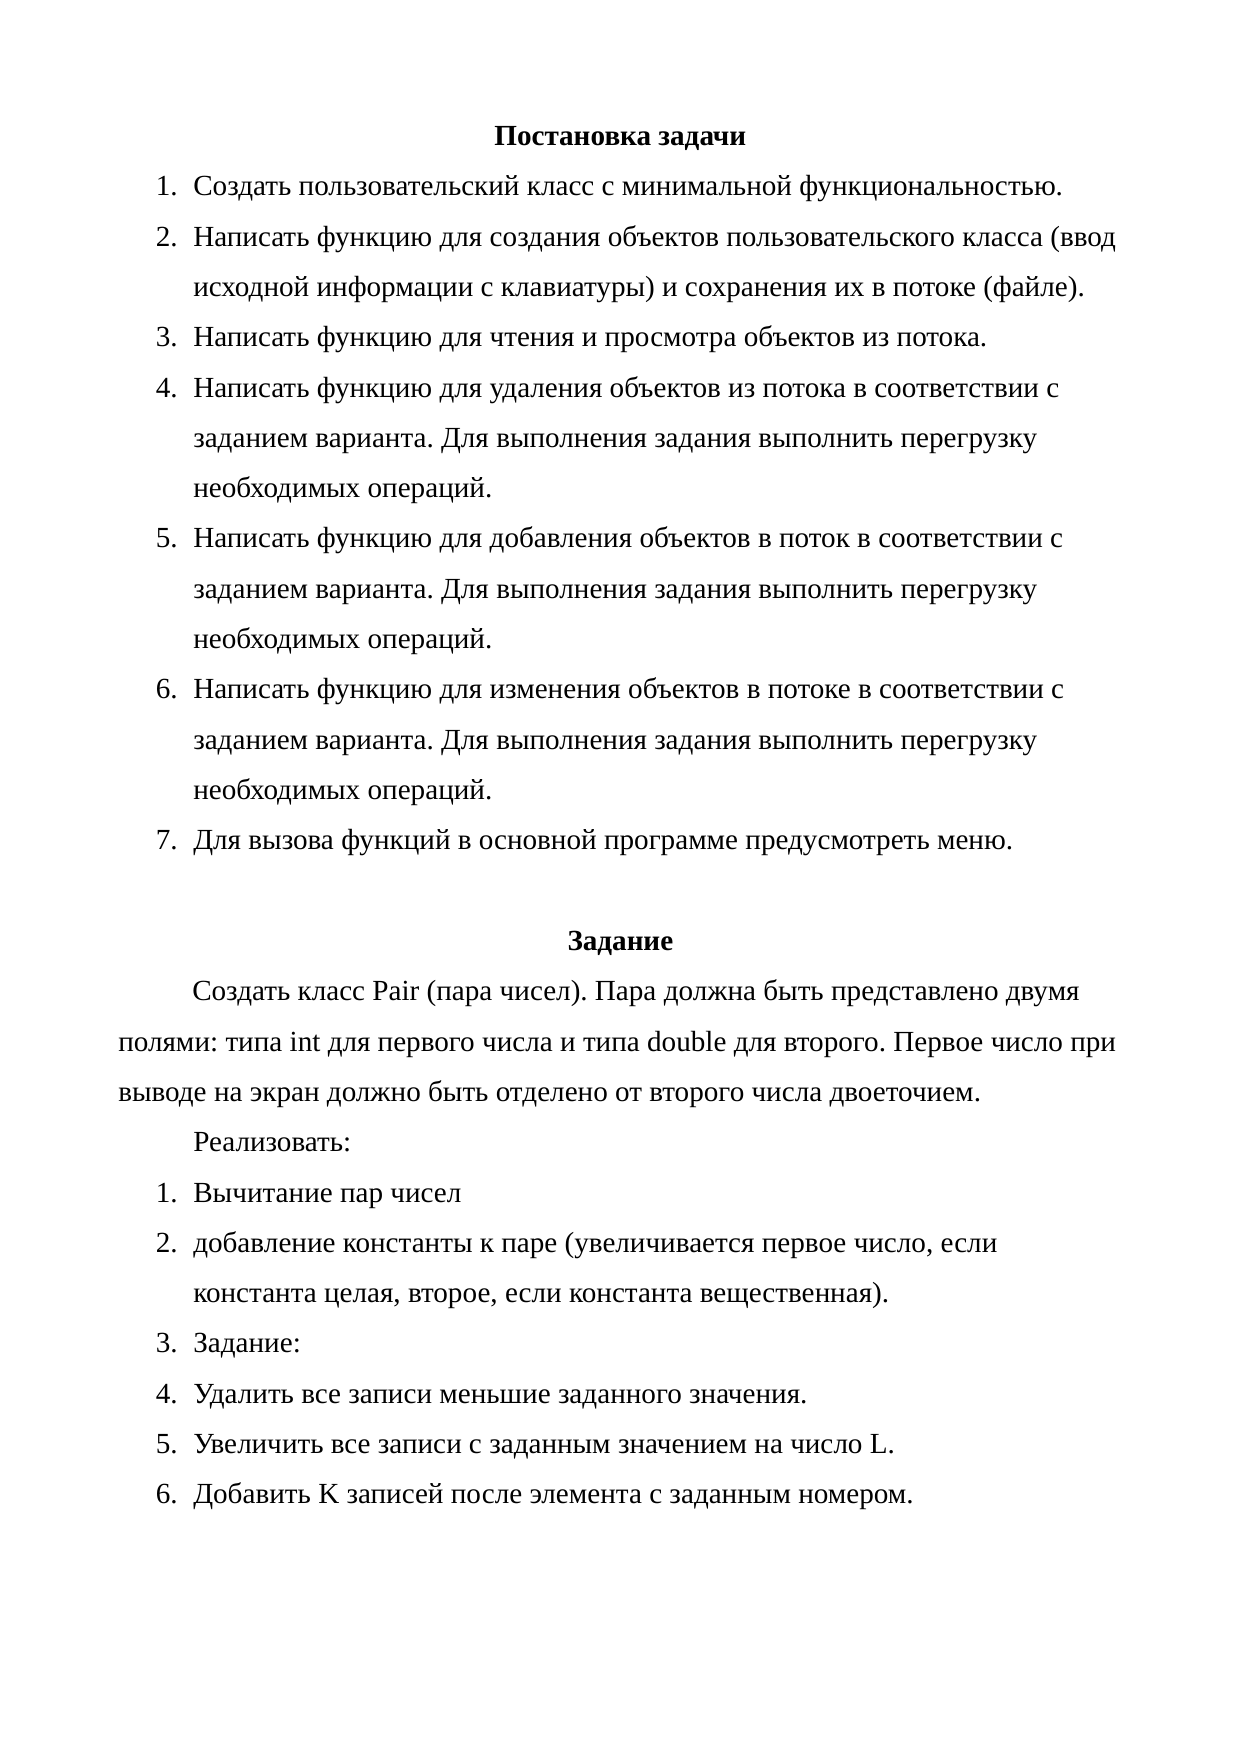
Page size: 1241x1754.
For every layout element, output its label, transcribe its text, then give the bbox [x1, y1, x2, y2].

list Для вызова функций в основной программе предусмотреть меню. [156, 822, 1122, 856]
list Написать функцию для создания объектов пользовательского класса (ввод исходной информации с клавиатуры) и сохранения их в потоке (файле). [156, 219, 1122, 303]
text Создать класс Pair (пара чисел). Пара должна быть представлено двумя полями: типа int для первого числа и типа double для второго. Первое число при выводе на экран должно быть отделено от второго числа двоеточием. [118, 973, 1122, 1108]
list добавление константы к паре (увеличивается первое число, если константа целая, второе, если константа вещественная). [156, 1225, 1122, 1309]
list Увеличить все записи с заданным значением на число L. [156, 1426, 1122, 1460]
list Задание: [156, 1326, 1122, 1359]
list Создать пользовательский класс с минимальной функциональностью. [156, 168, 1122, 202]
text Постановка задачи [118, 118, 1122, 152]
list Написать функцию для добавления объектов в поток в соответствии с заданием варианта. Для выполнения задания выполнить перегрузку необходимых операций. [156, 521, 1122, 655]
text Задание [118, 923, 1122, 957]
list Вычитание пар чисел [156, 1175, 1122, 1208]
list Написать функцию для изменения объектов в потоке в соответствии с заданием варианта. Для выполнения задания выполнить перегрузку необходимых операций. [156, 672, 1122, 806]
list Написать функцию для удаления объектов из потока в соответствии с заданием варианта. Для выполнения задания выполнить перегрузку необходимых операций. [156, 370, 1122, 504]
list Удалить все записи меньшие заданного значения. [156, 1376, 1122, 1409]
list Добавить K записей после элемента с заданным номером. [156, 1477, 1122, 1510]
list Написать функцию для чтения и просмотра объектов из потока. [156, 319, 1122, 353]
list Реализовать: [156, 1124, 1122, 1158]
